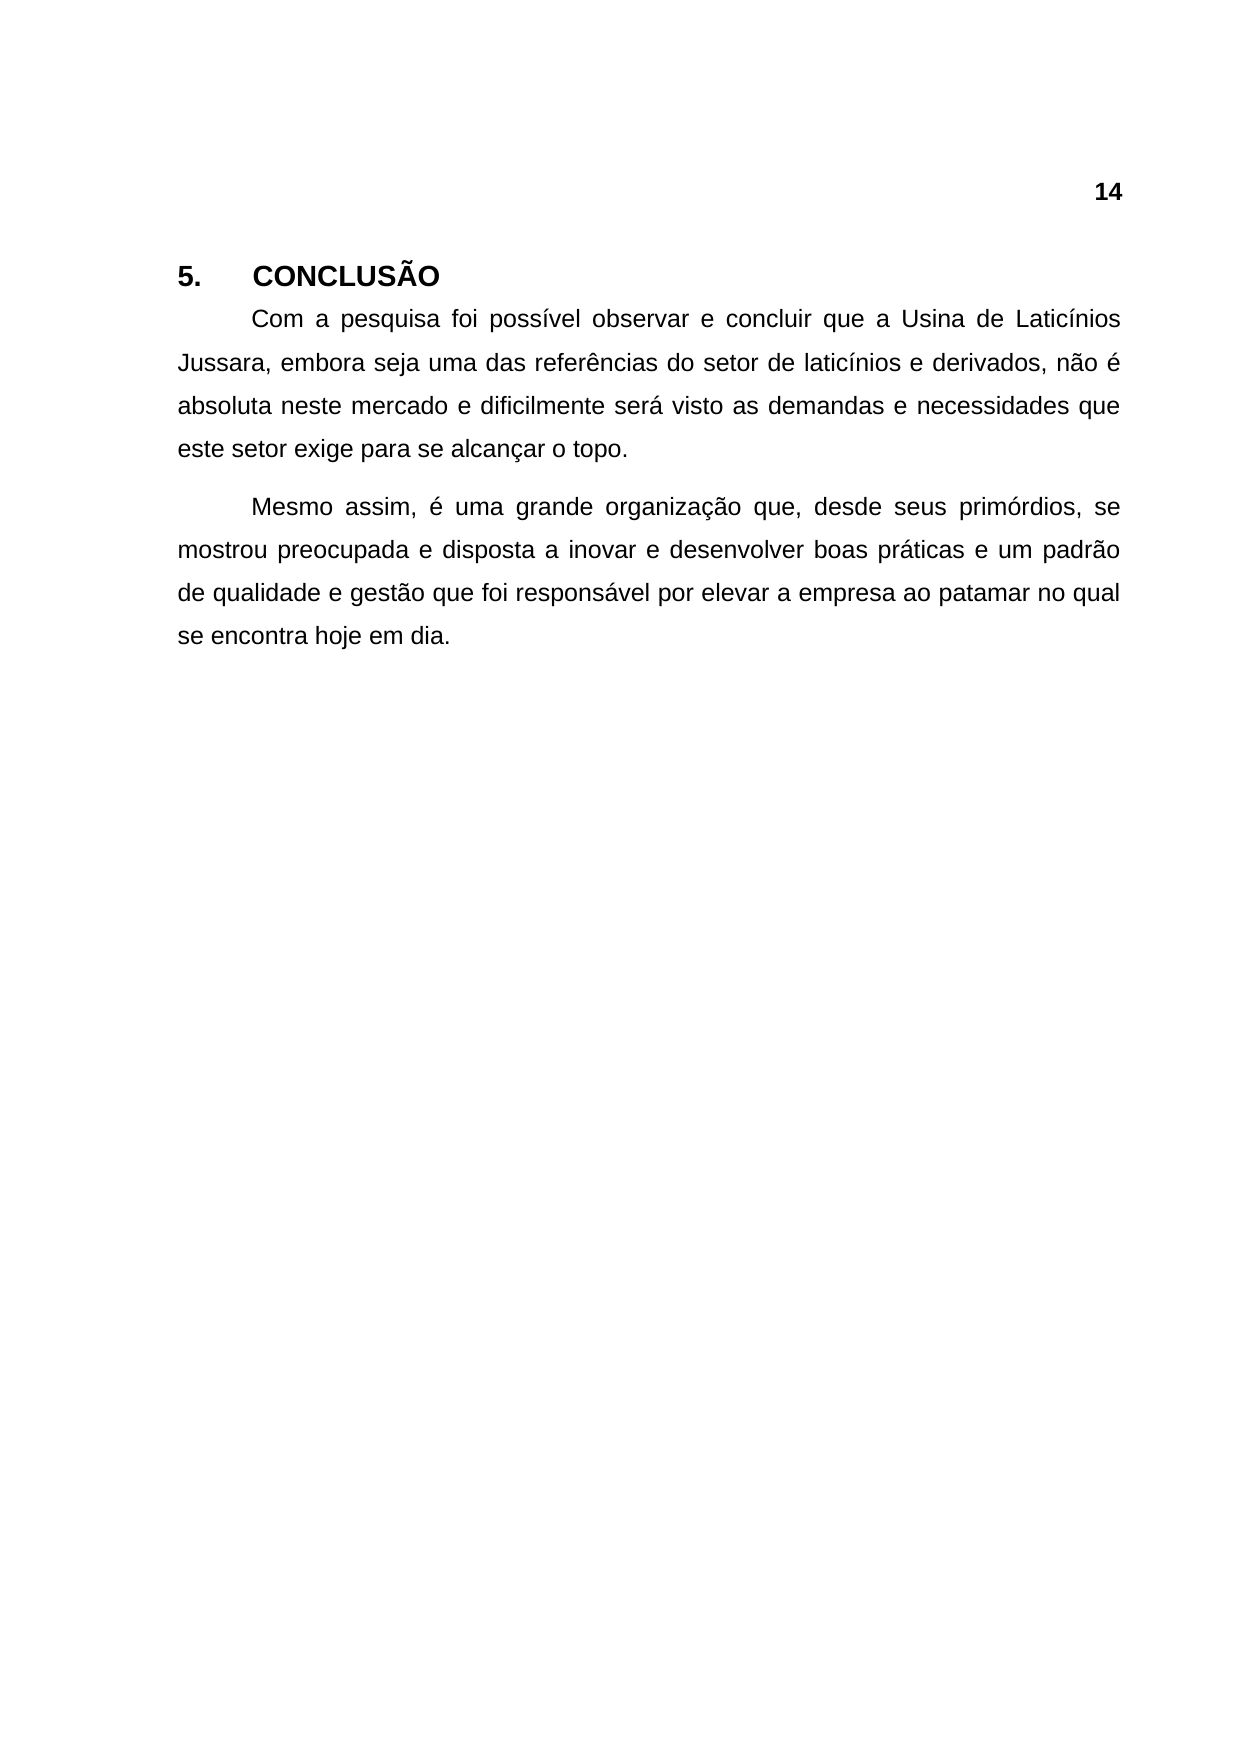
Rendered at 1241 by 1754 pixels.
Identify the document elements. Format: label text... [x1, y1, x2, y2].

subtitle CONCLUSÃO [177, 259, 1122, 293]
text Mesmo assim, é uma grande organização que, desde seus primórdios, se mostrou preocupada e disposta a inovar e desenvolver boas práticas e um padrão de qualidade e gestão que foi responsável por elevar a empresa ao patamar no qual se encontra hoje em dia. [177, 491, 1122, 649]
text Com a pesquisa foi possível observar e concluir que a Usina de Laticínios Jussara, embora seja uma das referências do setor de laticínios e derivados, não é absoluta neste mercado e dificilmente será visto as demandas e necessidades que este setor exige para se alcançar o topo. [177, 304, 1122, 462]
